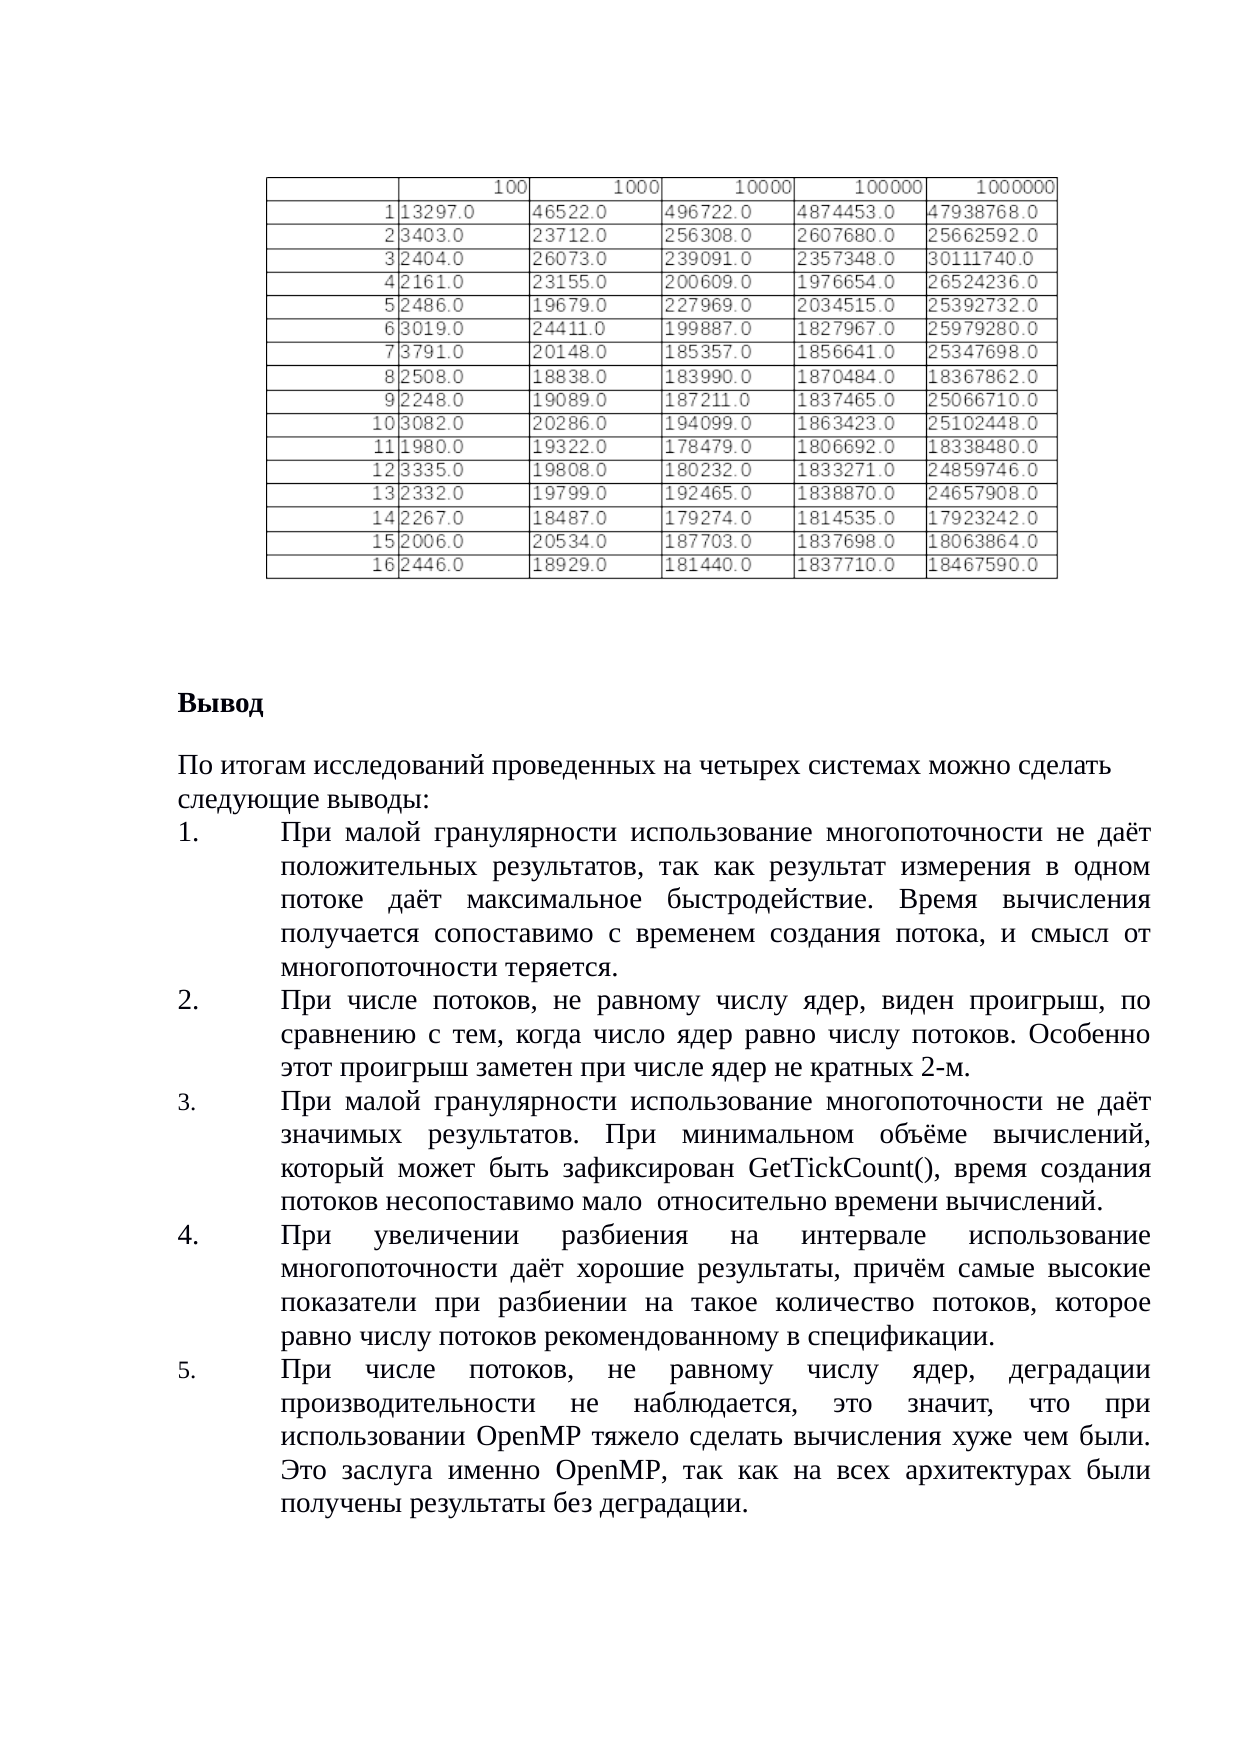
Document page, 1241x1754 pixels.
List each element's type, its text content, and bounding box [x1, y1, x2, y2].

list При увеличении разбиения на интервале использование многопоточности даёт хорошие результаты, причём самые высокие показатели при разбиении на такое количество потоков, которое равно числу потоков рекомендованному в спецификации. [177, 1217, 1152, 1351]
text Вывод [177, 685, 1152, 719]
list При числе потоков, не равному числу ядер, деградации производительности не наблюдается, это значит, что при использовании OpenMP тяжело сделать вычисления хуже чем были. Это заслуга именно OpenMP, так как на всех архитектурах были получены результаты без деградации. [177, 1351, 1152, 1519]
list При малой гранулярности использование многопоточности не даёт положительных результатов, так как результат измерения в одном потоке даёт максимальное быстродействие. Время вычисления получается сопоставимо с временем создания потока, и смысл от многопоточности теряется. [177, 814, 1152, 982]
list При малой гранулярности использование многопоточности не даёт значимых результатов. При минимальном объёме вычислений, который может быть зафиксирован GetTickCount(), время создания потоков несопоставимо мало относительно времени вычислений. [177, 1083, 1152, 1217]
list При числе потоков, не равному числу ядер, виден проигрыш, по сравнению с тем, когда число ядер равно числу потоков. Особенно этот проигрыш заметен при числе ядер не кратных 2-м. [177, 982, 1152, 1083]
text По итогам исследований проведенных на четырех системах можно сделать следующие выводы: [177, 747, 1152, 814]
